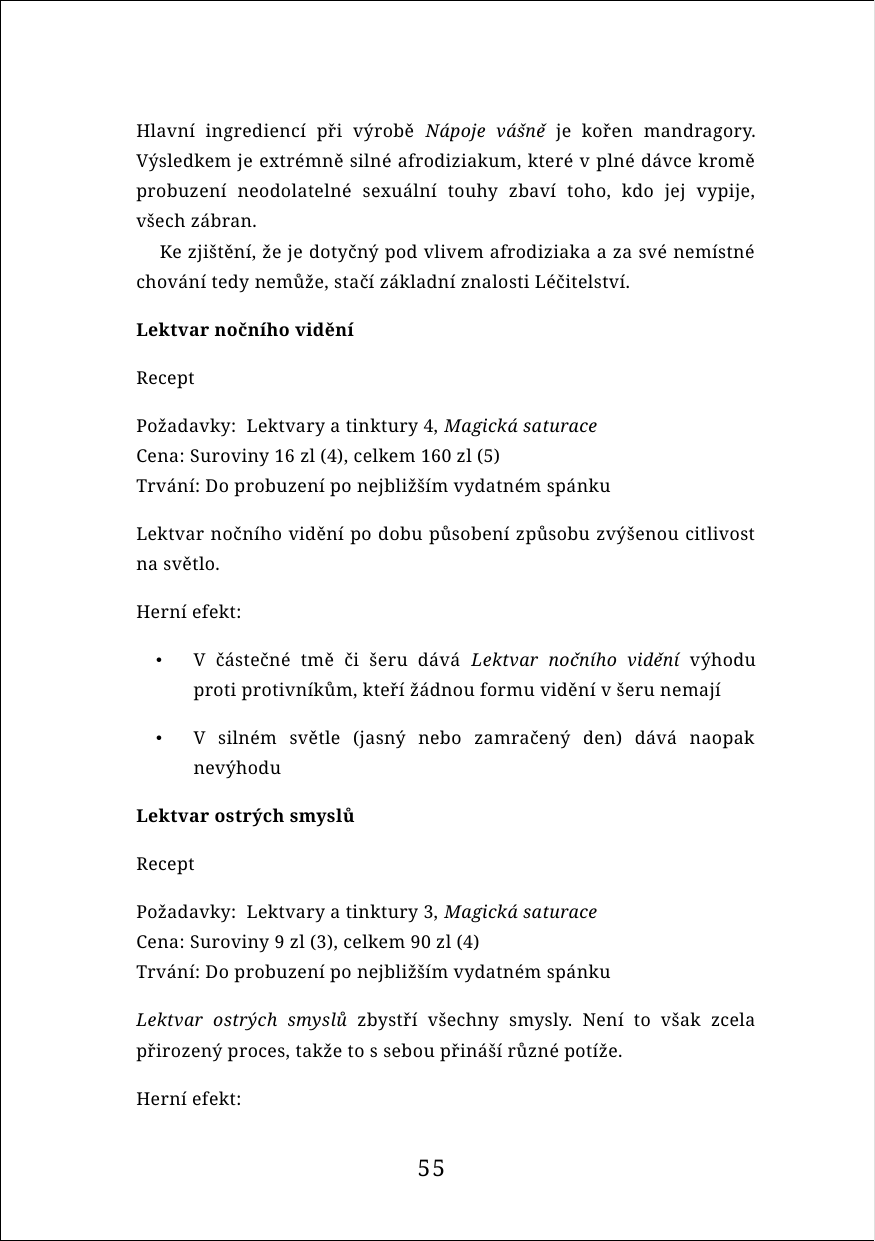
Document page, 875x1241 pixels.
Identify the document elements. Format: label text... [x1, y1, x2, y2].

text Požadavky: Lektvary a tinktury 3, Magická saturace Cena: Suroviny 9 zl (3), celkem 90 zl (4) Trvání: Do probuzení po nejbližším vydatném spánku [136, 899, 756, 984]
text Lektvar ostrých smyslů zbystří všechny smysly. Není to však zcela přirozený proces, takže to s sebou přináší různé potíže. [136, 1008, 756, 1062]
text Požadavky: Lektvary a tinktury 4, Magická saturace Cena: Suroviny 16 zl (4), celkem 160 zl (5) Trvání: Do probuzení po nejbližším vydatném spánku [136, 413, 756, 498]
list V částečné tmě či šeru dává Lektvar nočního vidění výhodu proti protivníkům, kteří žádnou formu vidění v šeru nemají [156, 647, 756, 702]
text Recept [136, 852, 756, 876]
text Lektvar nočního vidění [136, 317, 756, 341]
text Recept [136, 365, 756, 389]
text Lektvar nočního vidění po dobu působení způsobu zvýšenou citlivost na světlo. [136, 521, 756, 576]
text Lektvar ostrých smyslů [136, 804, 756, 828]
list V silném světle (jasný nebo zamračený den) dává naopak nevýhodu [156, 726, 756, 780]
text Herní efekt: [136, 599, 756, 624]
text Herní efekt: [136, 1086, 756, 1110]
text Hlavní ingrediencí při výrobě Nápoje vášně je kořen mandragory. Výsledkem je extrémně silné afrodiziakum, které v plné dávce kromě probuzení neodolatelné sexuální touhy zbaví toho, kdo jej vypije, všech zábran. Ke zjištění, že je dotyčný pod vlivem afrodiziaka a za své nemístné chování tedy nemůže, stačí základní znalosti Léčitelství. [136, 118, 756, 293]
